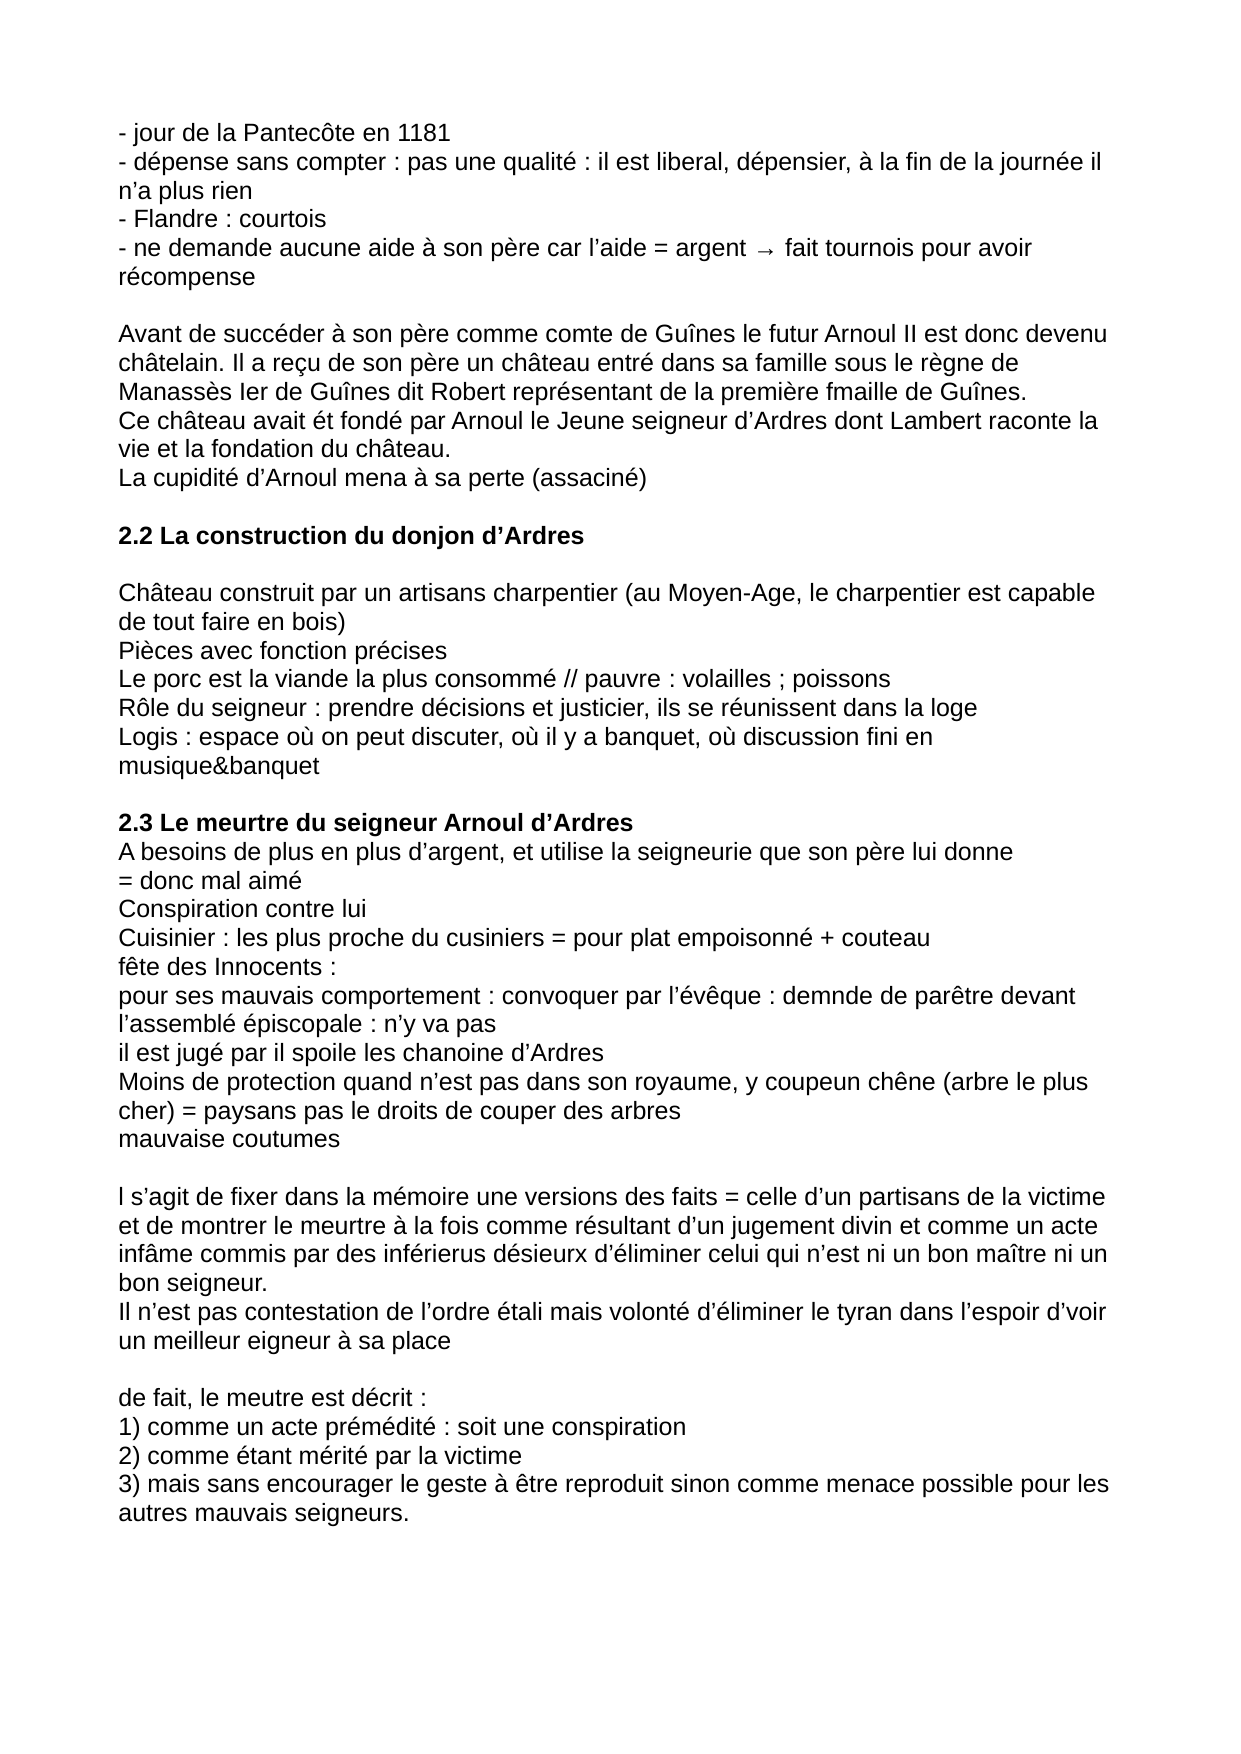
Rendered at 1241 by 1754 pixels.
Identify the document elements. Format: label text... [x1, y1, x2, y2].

text de fait, le meutre est décrit : [118, 1383, 1122, 1412]
text Il n’est pas contestation de l’ordre étali mais volonté d’éliminer le tyran dans l’espoir d’voir un meilleur eigneur à sa place [118, 1297, 1122, 1354]
text Moins de protection quand n’est pas dans son royaume, y coupeun chêne (arbre le plus cher) = paysans pas le droits de couper des arbres [118, 1067, 1122, 1124]
text pour ses mauvais comportement : convoquer par l’évêque : demnde de parêtre devant l’assemblé épiscopale : n’y va pas [118, 981, 1122, 1038]
text Logis : espace où on peut discuter, où il y a banquet, où discussion fini en musique&banquet [118, 722, 1122, 779]
text 2.2 La construction du donjon d’Ardres [118, 521, 1122, 549]
text 2.3 Le meurtre du seigneur Arnoul d’Ardres [118, 808, 1122, 837]
text Cuisinier : les plus proche du cusiniers = pour plat empoisonné + couteau [118, 923, 1122, 952]
text Le porc est la viande la plus consommé // pauvre : volailles ; poissons [118, 664, 1122, 693]
text 2) comme étant mérité par la victime [118, 1441, 1122, 1469]
text - jour de la Pantecôte en 1181 [118, 118, 1122, 147]
text - Flandre : courtois [118, 204, 1122, 233]
text = donc mal aimé [118, 866, 1122, 894]
text Avant de succéder à son père comme comte de Guînes le futur Arnoul II est donc devenu châtelain. Il a reçu de son père un château entré dans sa famille sous le règne de Manassès Ier de Guînes dit Robert représentant de la première fmaille de Guînes. [118, 319, 1122, 406]
text A besoins de plus en plus d’argent, et utilise la seigneurie que son père lui donne [118, 837, 1122, 866]
text Rôle du seigneur : prendre décisions et justicier, ils se réunissent dans la loge [118, 693, 1122, 722]
text il est jugé par il spoile les chanoine d’Ardres [118, 1038, 1122, 1067]
text mauvaise coutumes [118, 1124, 1122, 1153]
text La cupidité d’Arnoul mena à sa perte (assaciné) [118, 463, 1122, 492]
text Château construit par un artisans charpentier (au Moyen-Age, le charpentier est capable de tout faire en bois) [118, 578, 1122, 636]
text Ce château avait ét fondé par Arnoul le Jeune seigneur d’Ardres dont Lambert raconte la vie et la fondation du château. [118, 406, 1122, 463]
text Pièces avec fonction précises [118, 636, 1122, 664]
text - ne demande aucune aide à son père car l’aide = argent → fait tournois pour avoir récompense [118, 233, 1122, 291]
text - dépense sans compter : pas une qualité : il est liberal, dépensier, à la fin de la journée il n’a plus rien [118, 147, 1122, 204]
text l s’agit de fixer dans la mémoire une versions des faits = celle d’un partisans de la victime et de montrer le meurtre à la fois comme résultant d’un jugement divin et comme un acte infâme commis par des inférierus désieurx d’éliminer celui qui n’est ni un bon maître ni un bon seigneur. [118, 1182, 1122, 1297]
text fête des Innocents : [118, 952, 1122, 981]
text 1) comme un acte prémédité : soit une conspiration [118, 1412, 1122, 1441]
text Conspiration contre lui [118, 894, 1122, 923]
text 3) mais sans encourager le geste à être reproduit sinon comme menace possible pour les autres mauvais seigneurs. [118, 1469, 1122, 1527]
